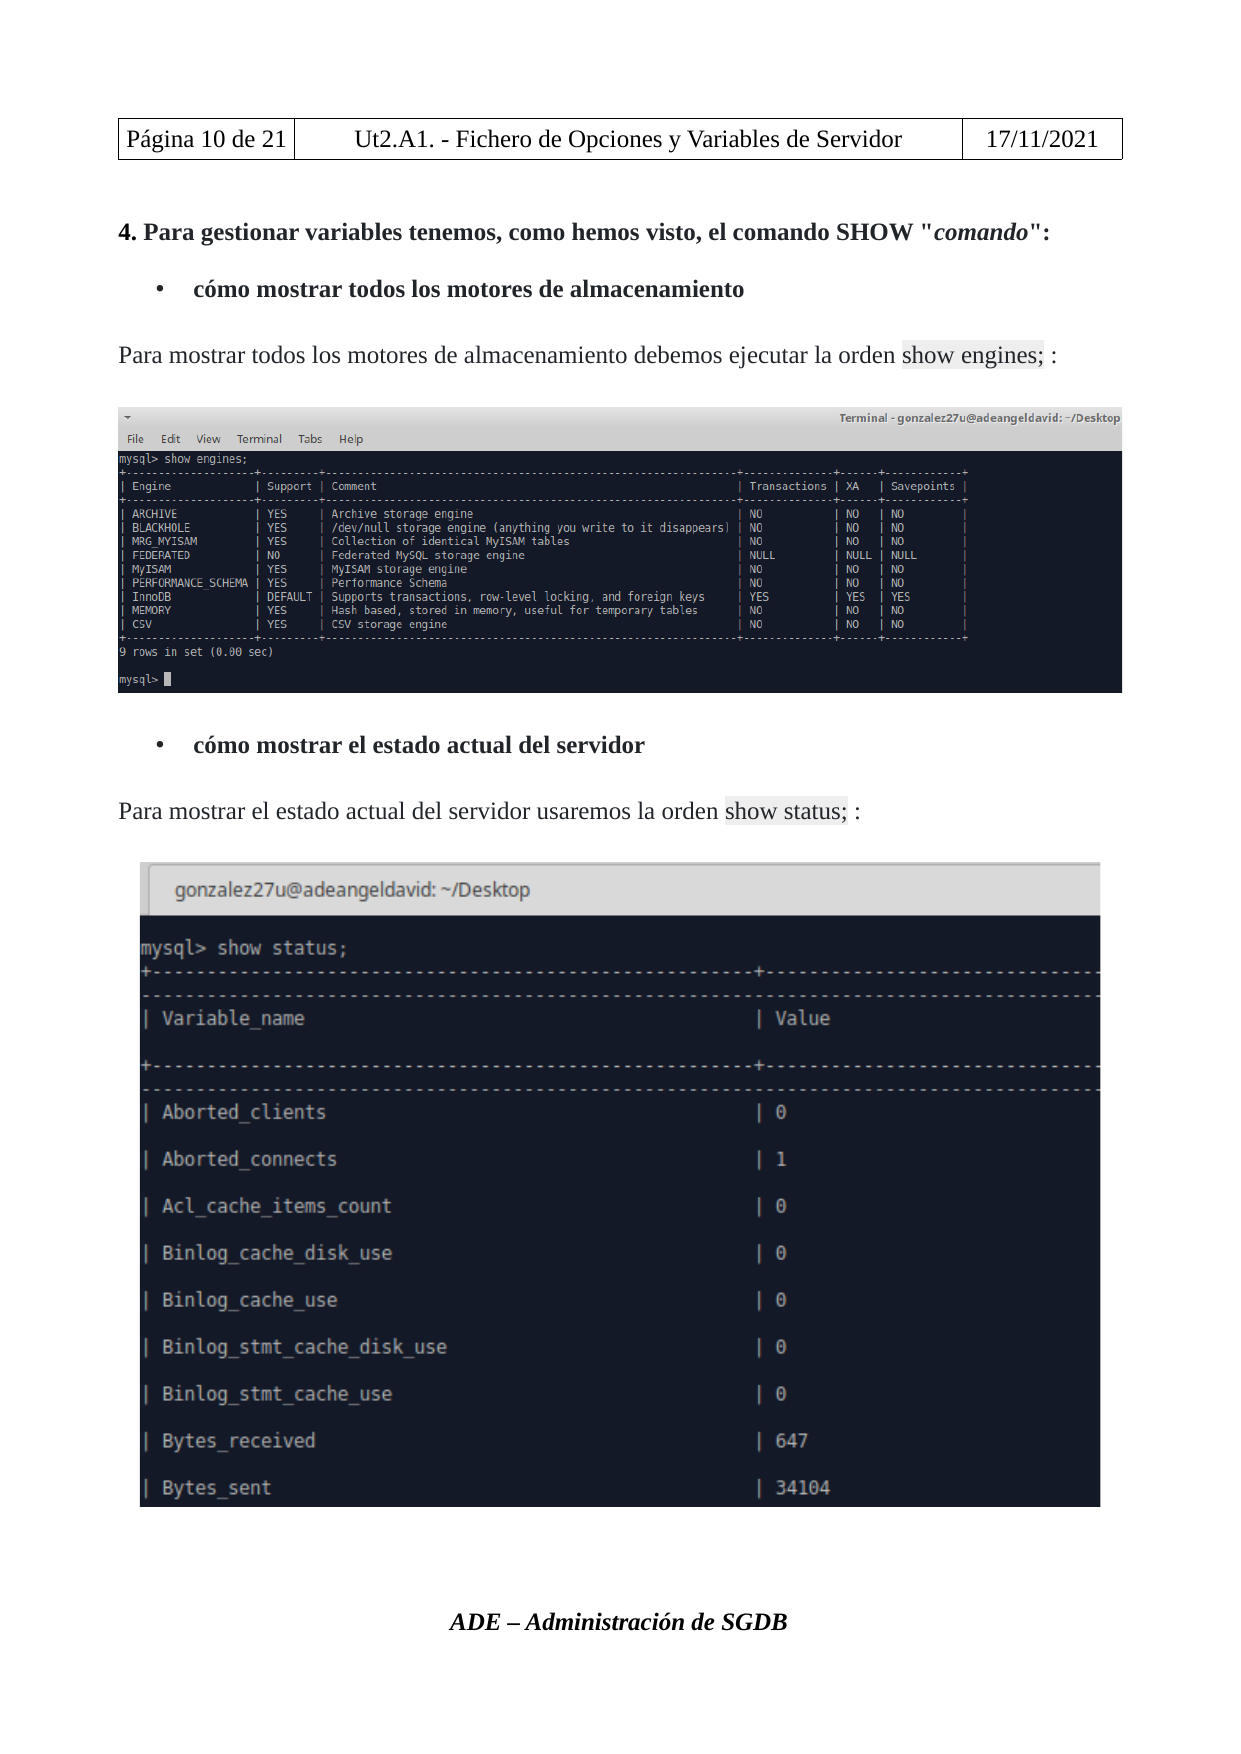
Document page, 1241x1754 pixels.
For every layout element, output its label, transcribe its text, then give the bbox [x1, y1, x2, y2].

text 4. Para gestionar variables tenemos, como hemos visto, el comando SHOW "comando": [118, 217, 1122, 246]
list cómo mostrar el estado actual del servidor [156, 730, 1122, 759]
picture [139, 862, 1101, 1507]
picture [118, 406, 1123, 693]
text Para mostrar todos los motores de almacenamiento debemos ejecutar la orden show engines; : [118, 340, 1122, 369]
list cómo mostrar todos los motores de almacenamiento [156, 274, 1122, 303]
text Para mostrar el estado actual del servidor usaremos la orden show status; : [118, 796, 1122, 825]
